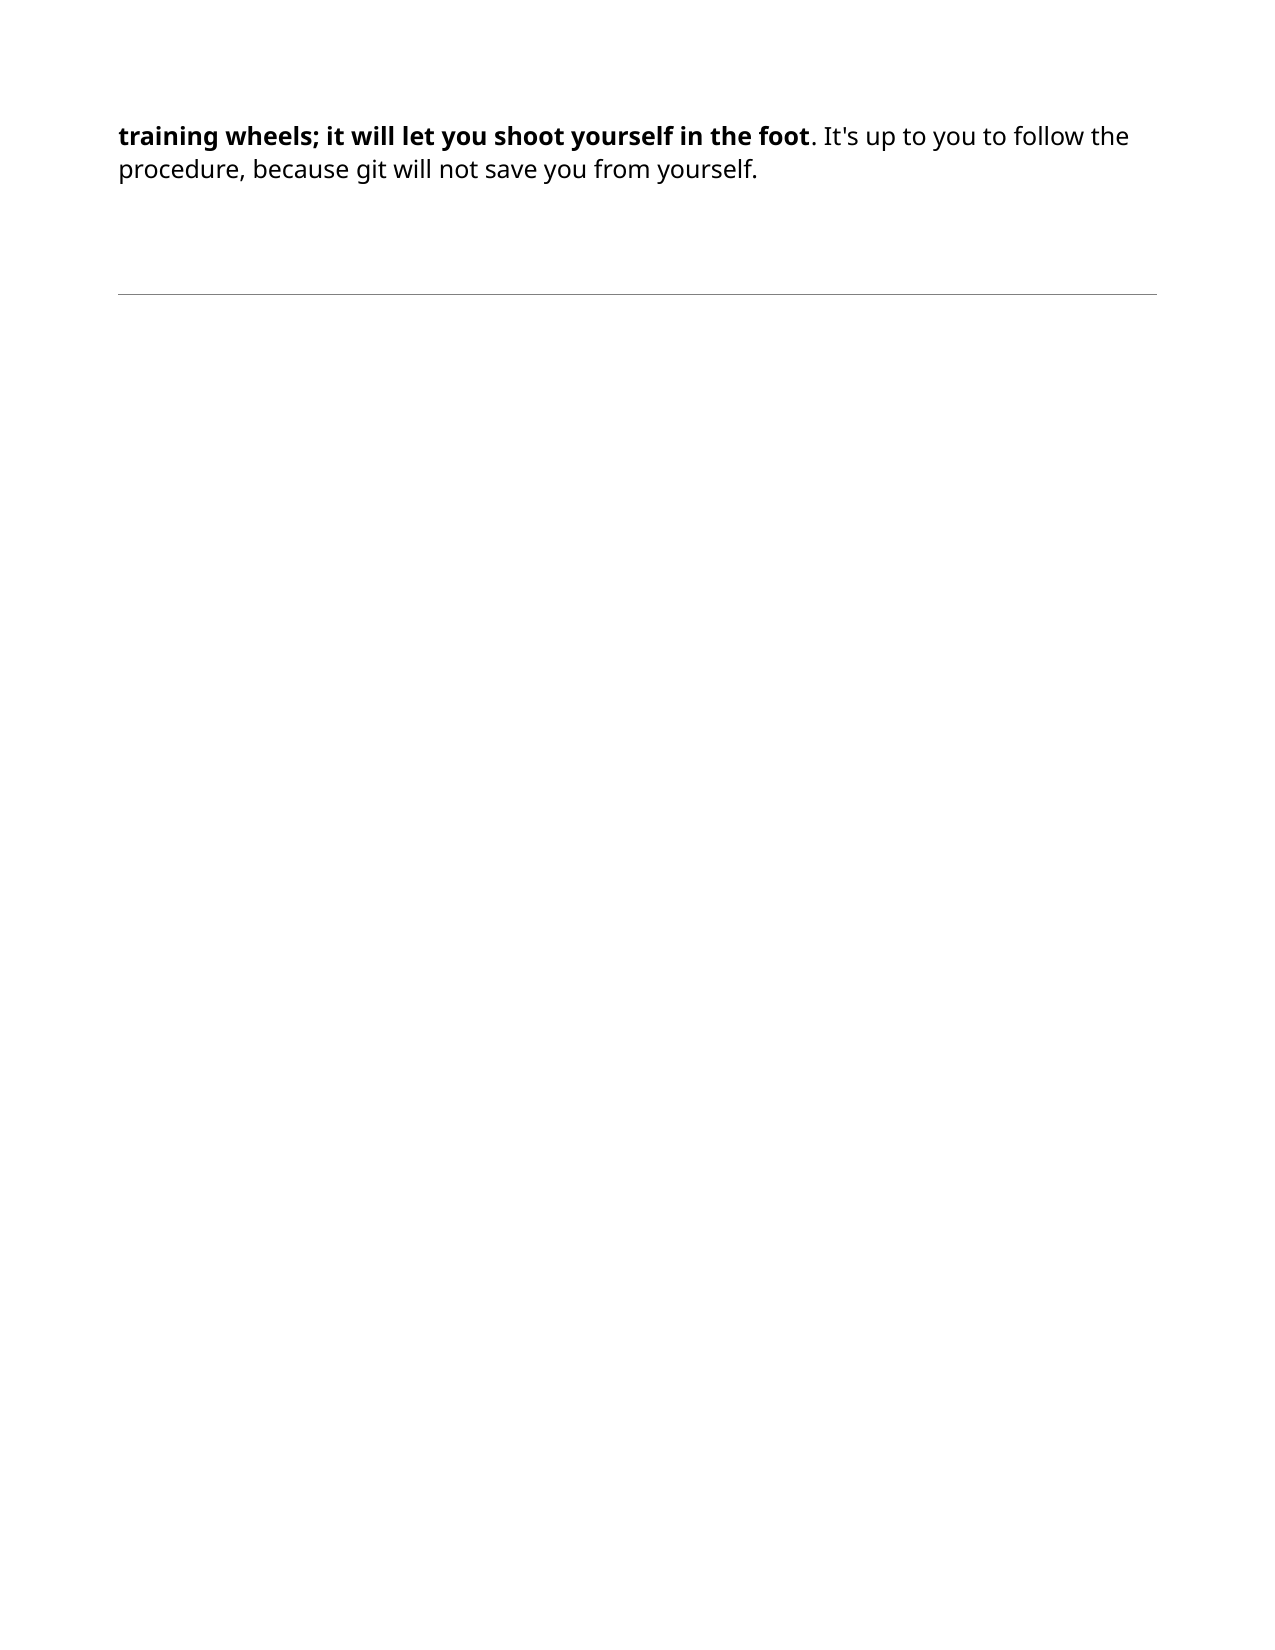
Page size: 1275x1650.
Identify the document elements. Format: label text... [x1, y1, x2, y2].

text training wheels; it will let you shoot yourself in the foot. It's up to you to follow the procedure, because git will not save you from yourself. [118, 118, 1157, 186]
